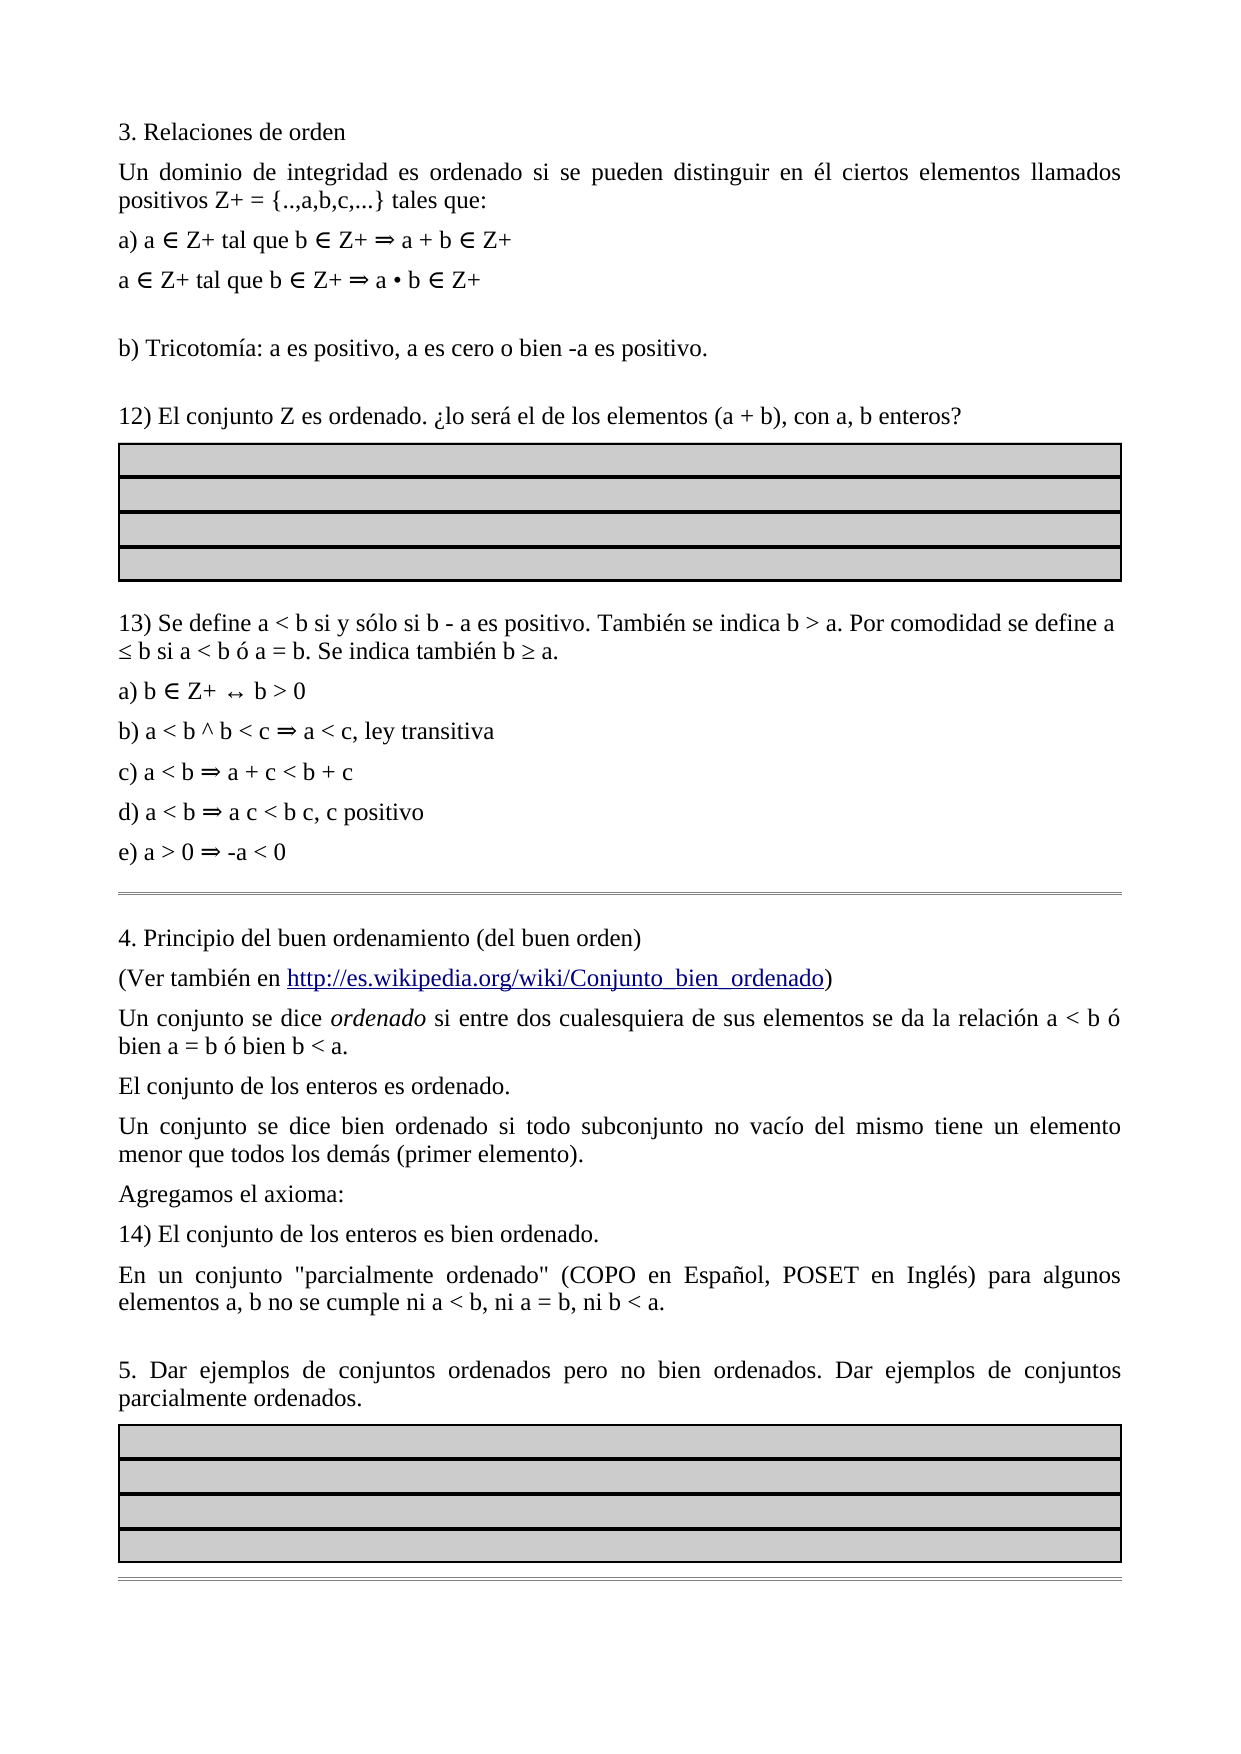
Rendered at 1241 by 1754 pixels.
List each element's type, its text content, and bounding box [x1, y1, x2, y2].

text El conjunto de los enteros es ordenado. [118, 1072, 1122, 1100]
text Un conjunto se dice bien ordenado si todo subconjunto no vacío del mismo tiene un elemento menor que todos los demás (primer elemento). [118, 1112, 1122, 1168]
text 13) Se define a < b si y sólo si b - a es positivo. También se indica b > a. Por comodidad se define a ≤ b si a < b ó a = b. Se indica también b ≥ a. [118, 582, 1122, 665]
text b) Tricotomía: a es positivo, a es cero o bien -a es positivo. [118, 307, 1122, 362]
text 14) El conjunto de los enteros es bien ordenado. [118, 1221, 1122, 1248]
text Un conjunto se dice ordenado si entre dos cualesquiera de sus elementos se da la relación a < b ó bien a = b ó bien b < a. [118, 1004, 1122, 1060]
text Un dominio de integridad es ordenado si se pueden distinguir en él ciertos elementos llamados positivos Z+ = {..,a,b,c,...} tales que: [118, 158, 1122, 214]
text c) a < b ⇒ a + c < b + c [118, 758, 1122, 785]
text 5. Dar ejemplos de conjuntos ordenados pero no bien ordenados. Dar ejemplos de conjuntos parcialmente ordenados. [118, 1329, 1122, 1412]
text b) a < b ^ b < c ⇒ a < c, ley transitiva [118, 717, 1122, 745]
text 4. Principio del buen ordenamiento (del buen orden) [118, 924, 1122, 952]
text d) a < b ⇒ a c < b c, c positivo [118, 798, 1122, 826]
text a) b ∈ Z+ ↔ b > 0 [118, 677, 1122, 705]
text a ∈ Z+ tal que b ∈ Z+ ⇒ a • b ∈ Z+ [118, 266, 1122, 294]
text e) a > 0 ⇒ -a < 0 [118, 838, 1122, 866]
text (Ver también en http://es.wikipedia.org/wiki/Conjunto_bien_ordenado) [118, 964, 1122, 992]
text Agregamos el axioma: [118, 1180, 1122, 1208]
text a) a ∈ Z+ tal que b ∈ Z+ ⇒ a + b ∈ Z+ [118, 226, 1122, 254]
text 12) El conjunto Z es ordenado. ¿lo será el de los elementos (a + b), con a, b enteros? [118, 374, 1122, 430]
text 3. Relaciones de orden [118, 118, 1122, 146]
text En un conjunto "parcialmente ordenado" (COPO en Español, POSET en Inglés) para algunos elementos a, b no se cumple ni a < b, ni a = b, ni b < a. [118, 1261, 1122, 1316]
